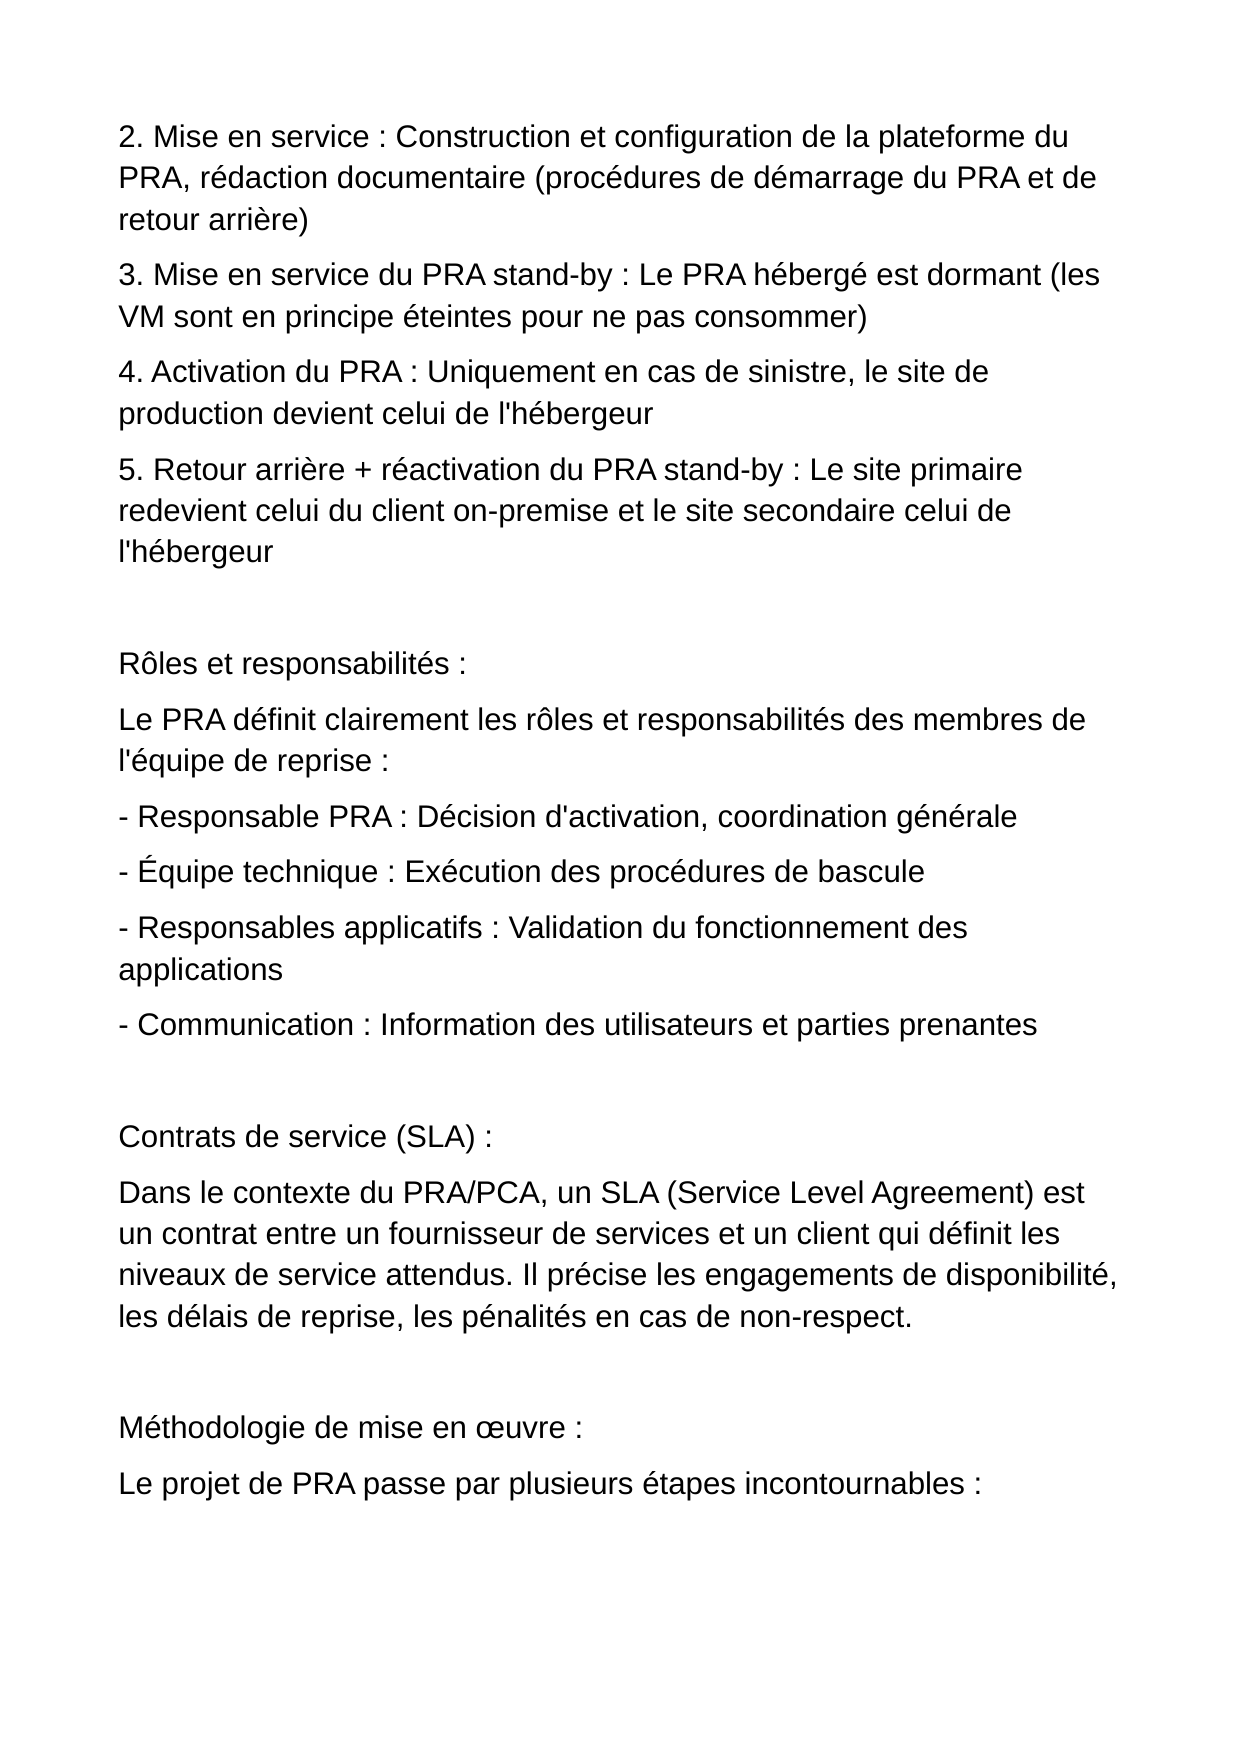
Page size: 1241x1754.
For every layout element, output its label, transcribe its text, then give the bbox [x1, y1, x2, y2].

text 2. Mise en service : Construction et configuration de la plateforme du PRA, rédaction documentaire (procédures de démarrage du PRA et de retour arrière) [118, 118, 1122, 237]
text - Communication : Information des utilisateurs et parties prenantes [118, 1006, 1122, 1042]
text 5. Retour arrière + réactivation du PRA stand-by : Le site primaire redevient celui du client on-premise et le site secondaire celui de l'hébergeur [118, 451, 1122, 569]
text Méthodologie de mise en œuvre : [118, 1409, 1122, 1445]
text Dans le contexte du PRA/PCA, un SLA (Service Level Agreement) est un contrat entre un fournisseur de services et un client qui définit les niveaux de service attendus. Il précise les engagements de disponibilité, les délais de reprise, les pénalités en cas de non-respect. [118, 1174, 1122, 1334]
text - Responsable PRA : Décision d'activation, coordination générale [118, 798, 1122, 834]
text Le PRA définit clairement les rôles et responsabilités des membres de l'équipe de reprise : [118, 701, 1122, 778]
text Le projet de PRA passe par plusieurs étapes incontournables : [118, 1465, 1122, 1501]
text Rôles et responsabilités : [118, 645, 1122, 681]
text - Équipe technique : Exécution des procédures de bascule [118, 853, 1122, 889]
text 4. Activation du PRA : Uniquement en cas de sinistre, le site de production devient celui de l'hébergeur [118, 353, 1122, 431]
text - Responsables applicatifs : Validation du fonctionnement des applications [118, 909, 1122, 987]
text Contrats de service (SLA) : [118, 1118, 1122, 1154]
text 3. Mise en service du PRA stand-by : Le PRA hébergé est dormant (les VM sont en principe éteintes pour ne pas consommer) [118, 256, 1122, 334]
